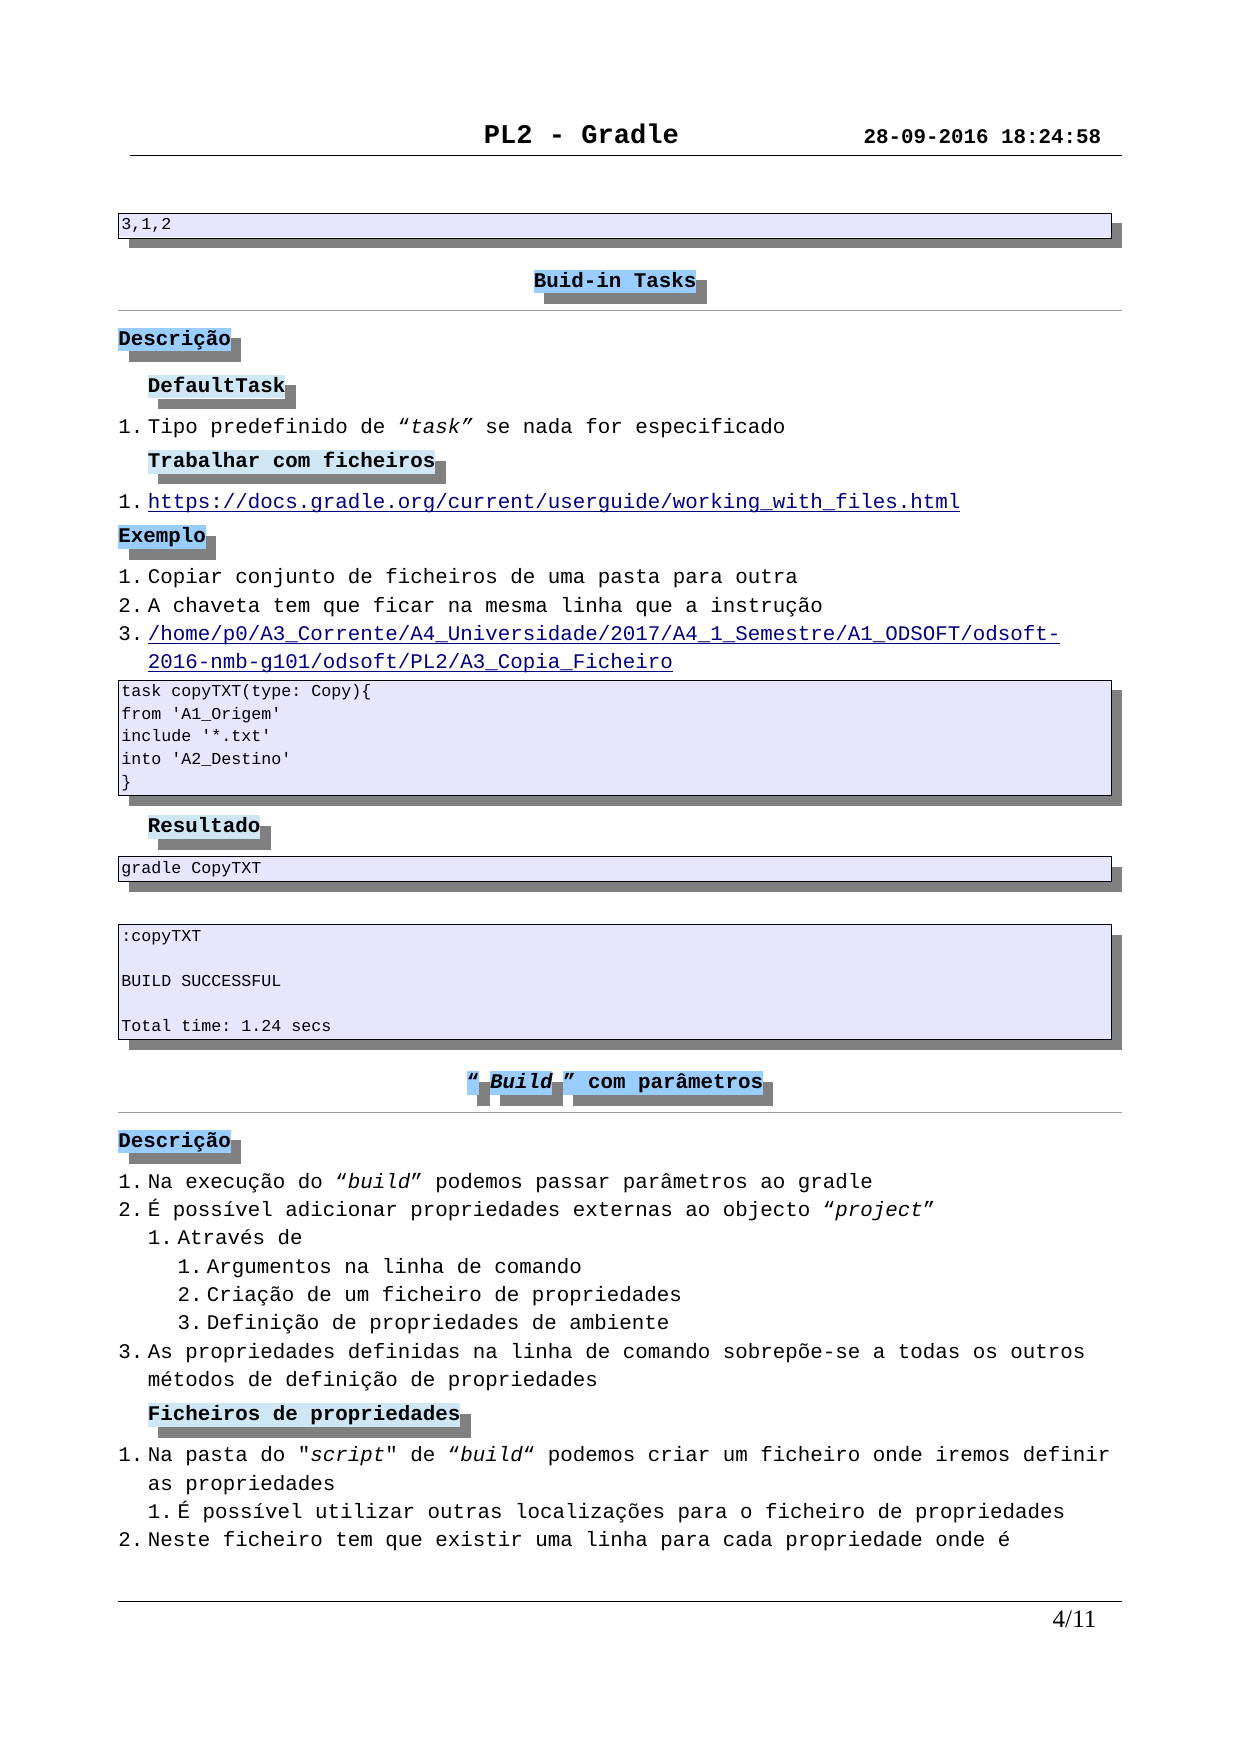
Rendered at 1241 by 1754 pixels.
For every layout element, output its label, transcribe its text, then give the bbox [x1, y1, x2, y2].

subtitle Descrição [231, 328, 1122, 362]
subtitle “Build” com parâmetros [118, 1066, 1122, 1112]
text 3,1,2 [119, 214, 1111, 237]
text } [119, 770, 1111, 795]
subtitle DefaultTask [148, 398, 285, 409]
text :copyTXT [119, 925, 1111, 946]
list A chaveta tem que ficar na mesma linha que a instrução [118, 595, 1122, 618]
subtitle Descrição [231, 1130, 1122, 1164]
subtitle Ficheiros de propriedades [460, 1403, 1122, 1438]
list /home/p0/A3_Corrente/A4_Universidade/2017/A4_1_Semestre/A1_ODSOFT/odsoft-2016-nmb-g101/odsoft/PL2/A3_Copia_Ficheiro [118, 623, 1122, 675]
list Definição de propriedades de ambiente [177, 1312, 1122, 1336]
text task copyTXT(type: Copy){ [119, 681, 1111, 702]
text BUILD SUCCESSFUL [119, 969, 1111, 991]
list Tipo predefinido de “task” se nada for especificado [118, 416, 1122, 439]
list Argumentos na linha de comando [177, 1256, 1122, 1279]
list Na execução do “build” podemos passar parâmetros ao gradle [118, 1171, 1122, 1194]
list Na pasta do "script" de “build“ podemos criar um ficheiro onde iremos definir as propriedades [118, 1444, 1122, 1496]
text Total time: 1.24 secs [119, 1014, 1111, 1039]
list É possível utilizar outras localizações para o ficheiro de propriedades [148, 1501, 1122, 1525]
subtitle Buid-in Tasks [118, 264, 1122, 310]
text from 'A1_Origem' [119, 702, 1111, 724]
subtitle DefaultTask [285, 375, 1122, 409]
list Neste ficheiro tem que existir uma linha para cada propriedade onde é [118, 1529, 1122, 1553]
list Através de [148, 1227, 1122, 1251]
list Copiar conjunto de ficheiros de uma pasta para outra [118, 566, 1122, 590]
subtitle Resultado [260, 815, 1122, 850]
text into 'A2_Destino' [119, 748, 1111, 769]
subtitle Exemplo [206, 525, 1122, 560]
list Criação de um ficheiro de propriedades [177, 1284, 1122, 1308]
subtitle Trabalhar com ficheiros [435, 450, 1122, 484]
list As propriedades definidas na linha de comando sobrepõe-se a todas os outros métodos de definição de propriedades [118, 1341, 1122, 1393]
text include '*.txt' [119, 725, 1111, 747]
list https://docs.gradle.org/current/userguide/working_with_files.html [118, 491, 1122, 515]
list É possível adicionar propriedades externas ao objecto “project” [118, 1199, 1122, 1223]
text gradle CopyTXT [119, 857, 1111, 881]
